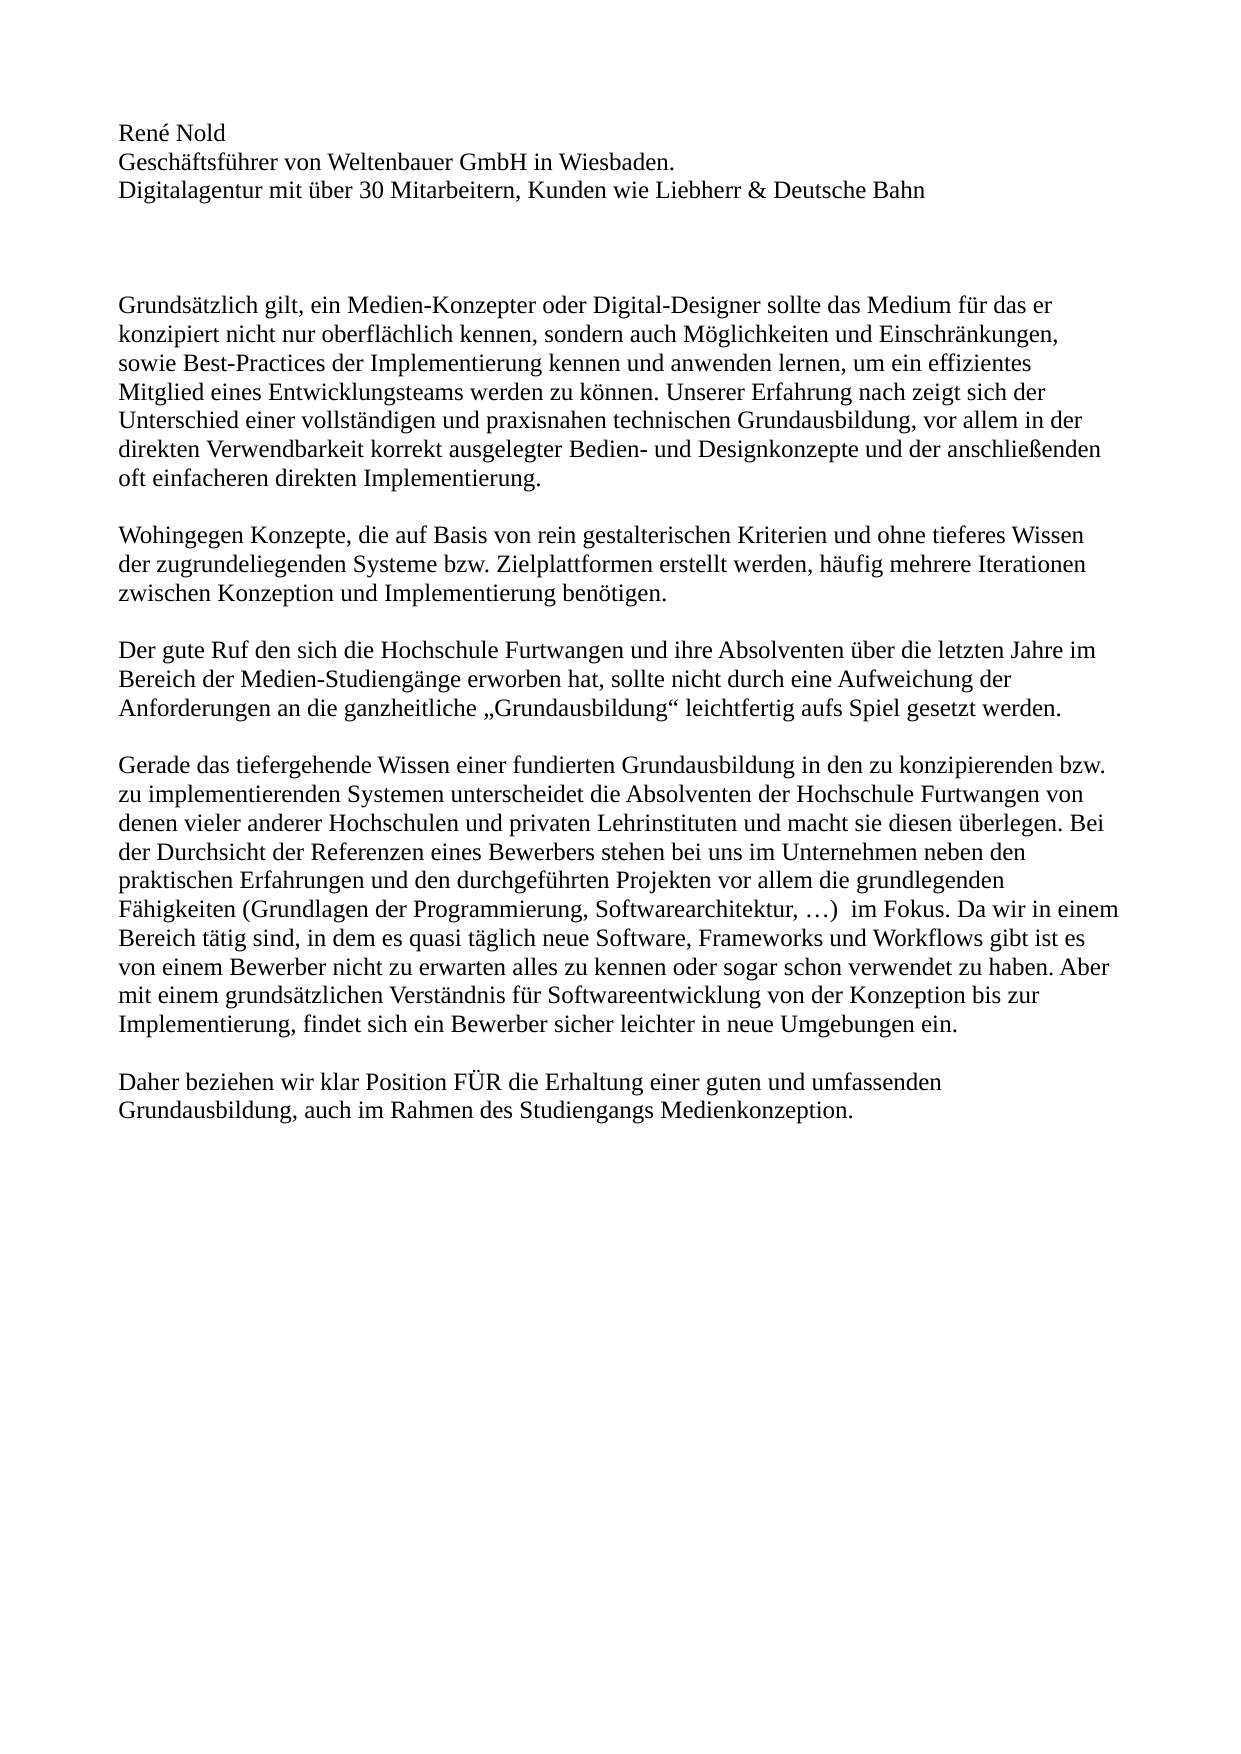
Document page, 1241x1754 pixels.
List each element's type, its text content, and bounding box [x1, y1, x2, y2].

text Der gute Ruf den sich die Hochschule Furtwangen und ihre Absolventen über die letzten Jahre im Bereich der Medien-Studiengänge erworben hat, sollte nicht durch eine Aufweichung der Anforderungen an die ganzheitliche „Grundausbildung“ leichtfertig aufs Spiel gesetzt werden. [118, 636, 1122, 722]
text Geschäftsführer von Weltenbauer GmbH in Wiesbaden. [118, 147, 1122, 176]
text Gerade das tiefergehende Wissen einer fundierten Grundausbildung in den zu konzipierenden bzw. zu implementierenden Systemen unterscheidet die Absolventen der Hochschule Furtwangen von denen vieler anderer Hochschulen und privaten Lehrinstituten und macht sie diesen überlegen. Bei der Durchsicht der Referenzen eines Bewerbers stehen bei uns im Unternehmen neben den praktischen Erfahrungen und den durchgeführten Projekten vor allem die grundlegenden Fähigkeiten (Grundlagen der Programmierung, Softwarearchitektur, …) im Fokus. Da wir in einem Bereich tätig sind, in dem es quasi täglich neue Software, Frameworks und Workflows gibt ist es von einem Bewerber nicht zu erwarten alles zu kennen oder sogar schon verwendet zu haben. Aber mit einem grundsätzlichen Verständnis für Softwareentwicklung von der Konzeption bis zur Implementierung, findet sich ein Bewerber sicher leichter in neue Umgebungen ein. [118, 751, 1122, 1038]
text Wohingegen Konzepte, die auf Basis von rein gestalterischen Kriterien und ohne tieferes Wissen der zugrundeliegenden Systeme bzw. Zielplattformen erstellt werden, häufig mehrere Iterationen zwischen Konzeption und Implementierung benötigen. [118, 521, 1122, 607]
text Digitalagentur mit über 30 Mitarbeitern, Kunden wie Liebherr & Deutsche Bahn [118, 176, 1122, 204]
text Daher beziehen wir klar Position FÜR die Erhaltung einer guten und umfassenden Grundausbildung, auch im Rahmen des Studiengangs Medienkonzeption. [118, 1067, 1122, 1124]
text Grundsätzlich gilt, ein Medien-Konzepter oder Digital-Designer sollte das Medium für das er konzipiert nicht nur oberflächlich kennen, sondern auch Möglichkeiten und Einschränkungen, sowie Best-Practices der Implementierung kennen und anwenden lernen, um ein effizientes Mitglied eines Entwicklungsteams werden zu können. Unserer Erfahrung nach zeigt sich der Unterschied einer vollständigen und praxisnahen technischen Grundausbildung, vor allem in der direkten Verwendbarkeit korrekt ausgelegter Bedien- und Designkonzepte und der anschließenden oft einfacheren direkten Implementierung. [118, 291, 1122, 492]
text René Nold [118, 118, 1122, 147]
